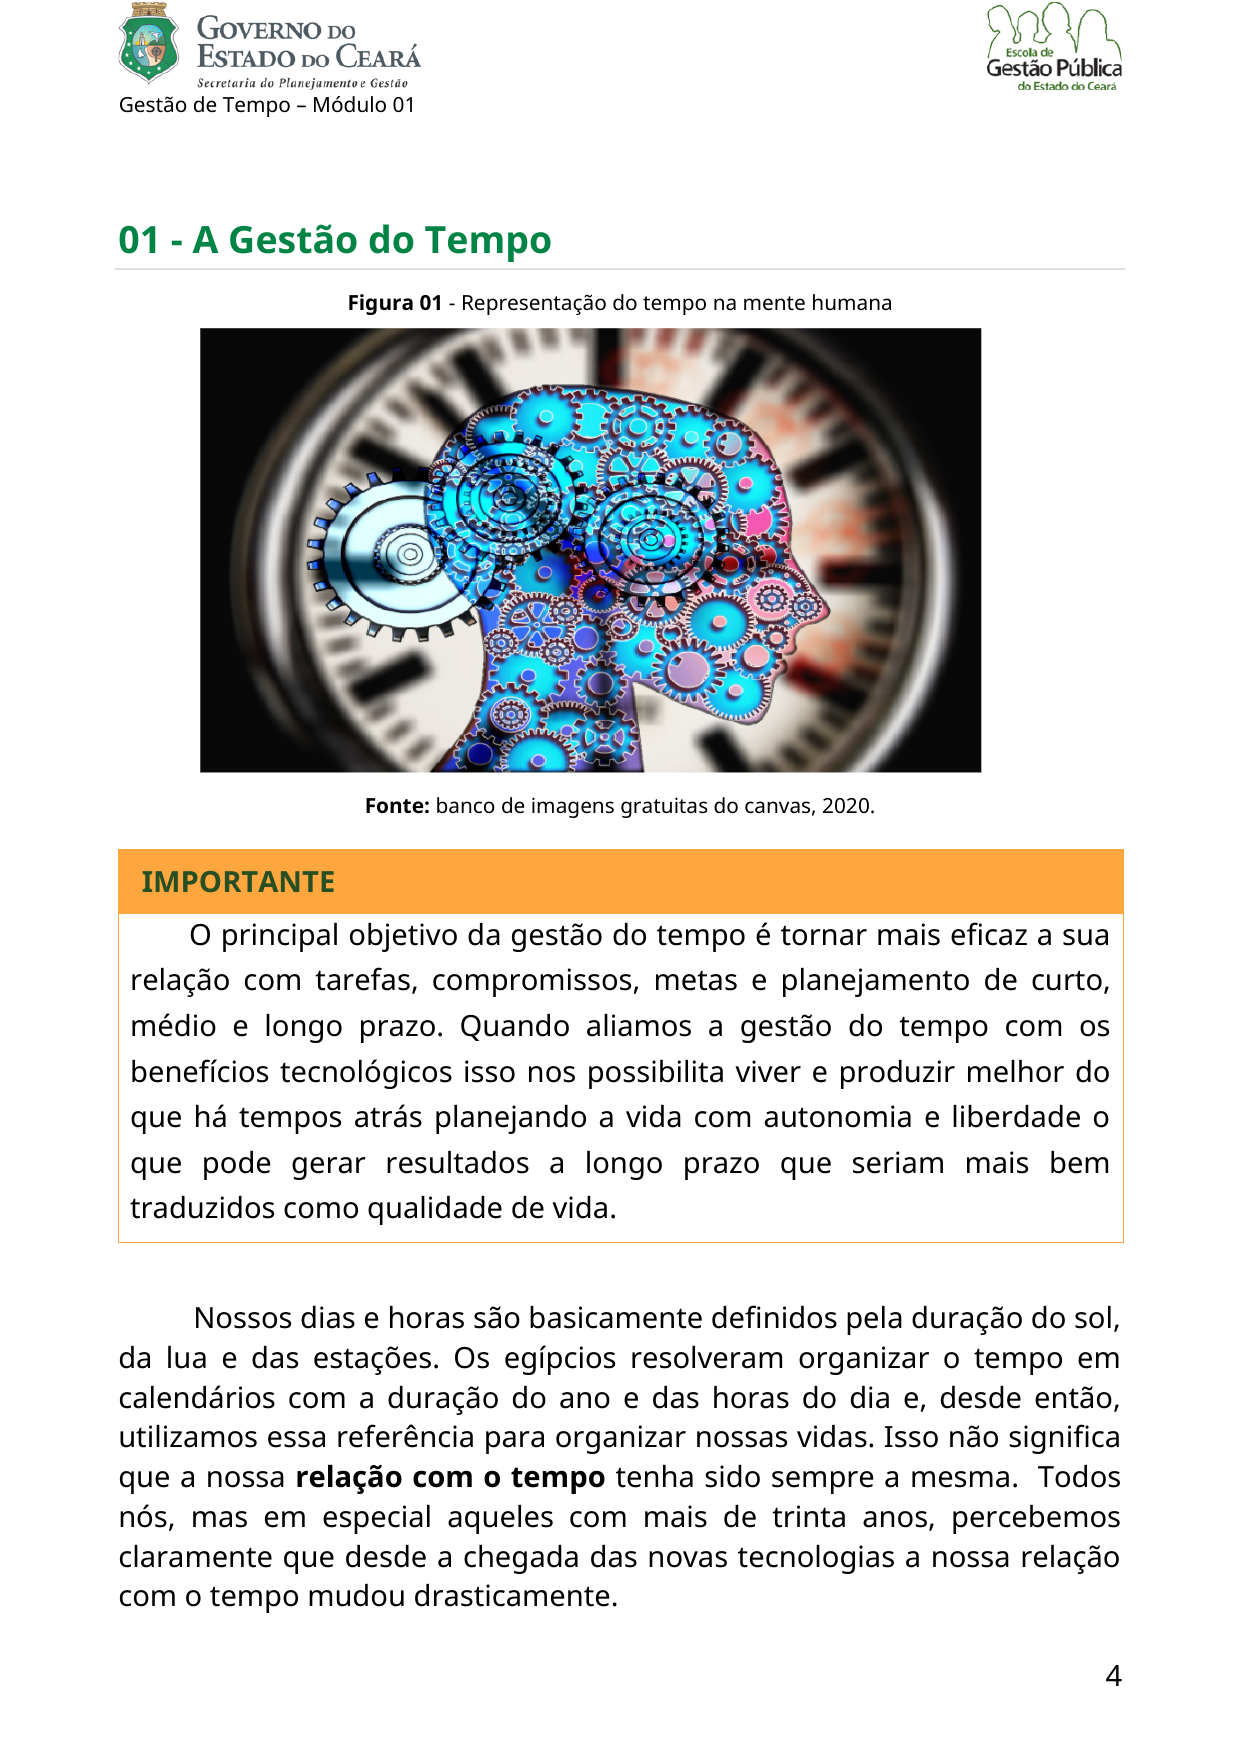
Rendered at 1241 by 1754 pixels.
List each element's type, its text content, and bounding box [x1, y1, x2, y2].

text Fonte: banco de imagens gratuitas do canvas, 2020. [118, 331, 1122, 819]
table_cell O principal objetivo da gestão do tempo é tornar mais eficaz a sua relação com tarefas, compromissos, metas e planejamento de curto, médio e longo prazo. Quando aliamos a gestão do tempo com os benefícios tecnológicos isso nos possibilita viver e produzir melhor do que há tempos atrás planejando a vida com autonomia e liberdade o que pode gerar resultados a longo prazo que seriam mais bem traduzidos como qualidade de vida. [119, 914, 1123, 1242]
text Nossos dias e horas são basicamente definidos pela duração do sol, da lua e das estações. Os egípcios resolveram organizar o tempo em calendários com a duração do ano e das horas do dia e, desde então, utilizamos essa referência para organizar nossas vidas. Isso não significa que a nossa relação com o tempo tenha sido sempre a mesma. Todos nós, mas em especial aqueles com mais de trinta anos, percebemos claramente que desde a chegada das novas tecnologias a nossa relação com o tempo mudou drasticamente. [118, 1298, 1122, 1615]
text Figura 01 - Representação do tempo na mente humana [118, 288, 1122, 316]
table_header IMPORTANTE [119, 850, 1123, 913]
subtitle 01 - A Gestão do Tempo [115, 211, 1125, 268]
picture [118, 2, 1122, 90]
picture [192, 322, 989, 776]
